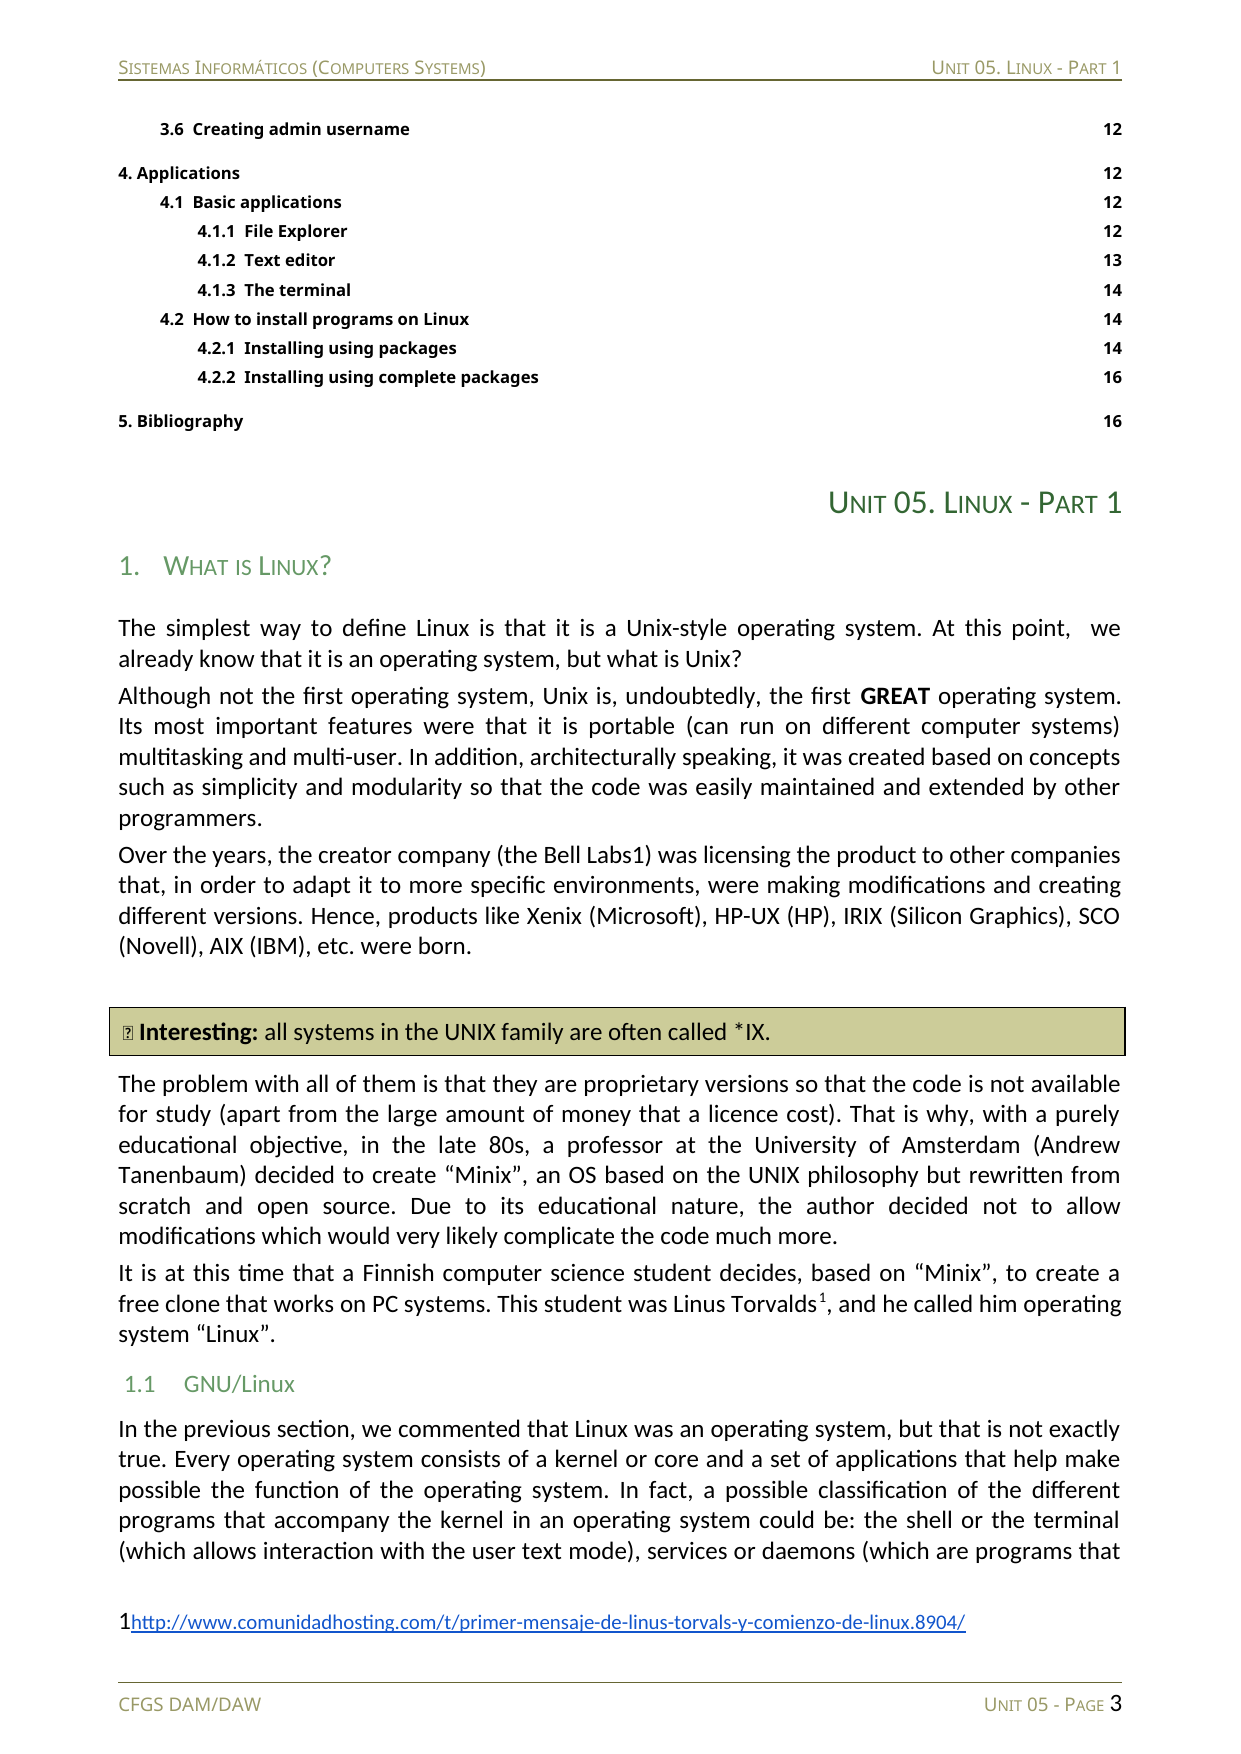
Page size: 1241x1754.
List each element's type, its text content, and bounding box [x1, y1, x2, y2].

text 4.1.3 The terminal 14 [193, 278, 1122, 301]
text 4.1.2 Text editor 13 [193, 249, 1122, 272]
text 💬 Interesting: all systems in the UNIX family are often called *IX. [110, 1008, 1124, 1055]
text 4.2.2 Installing using complete packages 16 [193, 366, 1122, 388]
text 4.1.1 File Explorer 12 [193, 220, 1122, 243]
text In the previous section, we commented that Linux was an operating system, but that is not exactly true. Every operating system consists of a kernel or core and a set of applications that help make possible the function of the operating system. In fact, a possible classification of the different programs that accompany the kernel in an operating system could be: the shell or the terminal (which allows interaction with the user text mode), services or daemons (which are programs that [118, 1413, 1122, 1566]
subtitle What is Linux? [118, 547, 1122, 582]
text It is at this time that a Finnish computer science student decides, based on “Minix”, to create a free clone that works on PC systems. This student was Linus Torvalds, and he called him operating system “Linux”. [118, 1257, 1122, 1349]
text The simplest way to define Linux is that it is a Unix-style operating system. At this point, we already know that it is an operating system, but what is Unix? [118, 612, 1122, 673]
text 4.1 Basic applications 12 [156, 191, 1122, 213]
text Unit 05. Linux - Part 1 [118, 481, 1122, 522]
text 4.2.1 Installing using packages 14 [193, 337, 1122, 359]
text Over the years, the creator company (the Bell Labs1) was licensing the product to other companies that, in order to adapt it to more specific environments, were making modifications and creating different versions. Hence, products like Xenix (Microsoft), HP-UX (HP), IRIX (Silicon Graphics), SCO (Novell), AIX (IBM), etc. were born. [118, 839, 1122, 961]
subtitle GNU/Linux [118, 1368, 1122, 1398]
text 5. Bibliography 16 [118, 409, 1122, 432]
text 4. Applications 12 [118, 162, 1122, 184]
text Although not the first operating system, Unix is, undoubtedly, the first GREAT operating system. Its most important features were that it is portable (can run on different computer systems) multitasking and multi-user. In addition, architecturally speaking, it was created based on concepts such as simplicity and modularity so that the code was easily maintained and extended by other programmers. [118, 680, 1122, 832]
text The problem with all of them is that they are proprietary versions so that the code is not available for study (apart from the large amount of money that a licence cost). That is why, with a purely educational objective, in the late 80s, a professor at the University of Amsterdam (Andrew Tanenbaum) decided to create “Minix”, an OS based on the UNIX philosophy but rewritten from scratch and open source. Due to its educational nature, the author decided not to allow modifications which would very likely complicate the code much more. [118, 1068, 1122, 1251]
text 3.6 Creating admin username 12 [156, 118, 1122, 141]
text http://www.comunidadhosting.com/t/primer-mensaje-de-linus-torvals-y-comienzo-de-linux.8904/ [118, 1605, 1122, 1636]
text 4.2 How to install programs on Linux 14 [156, 307, 1122, 330]
